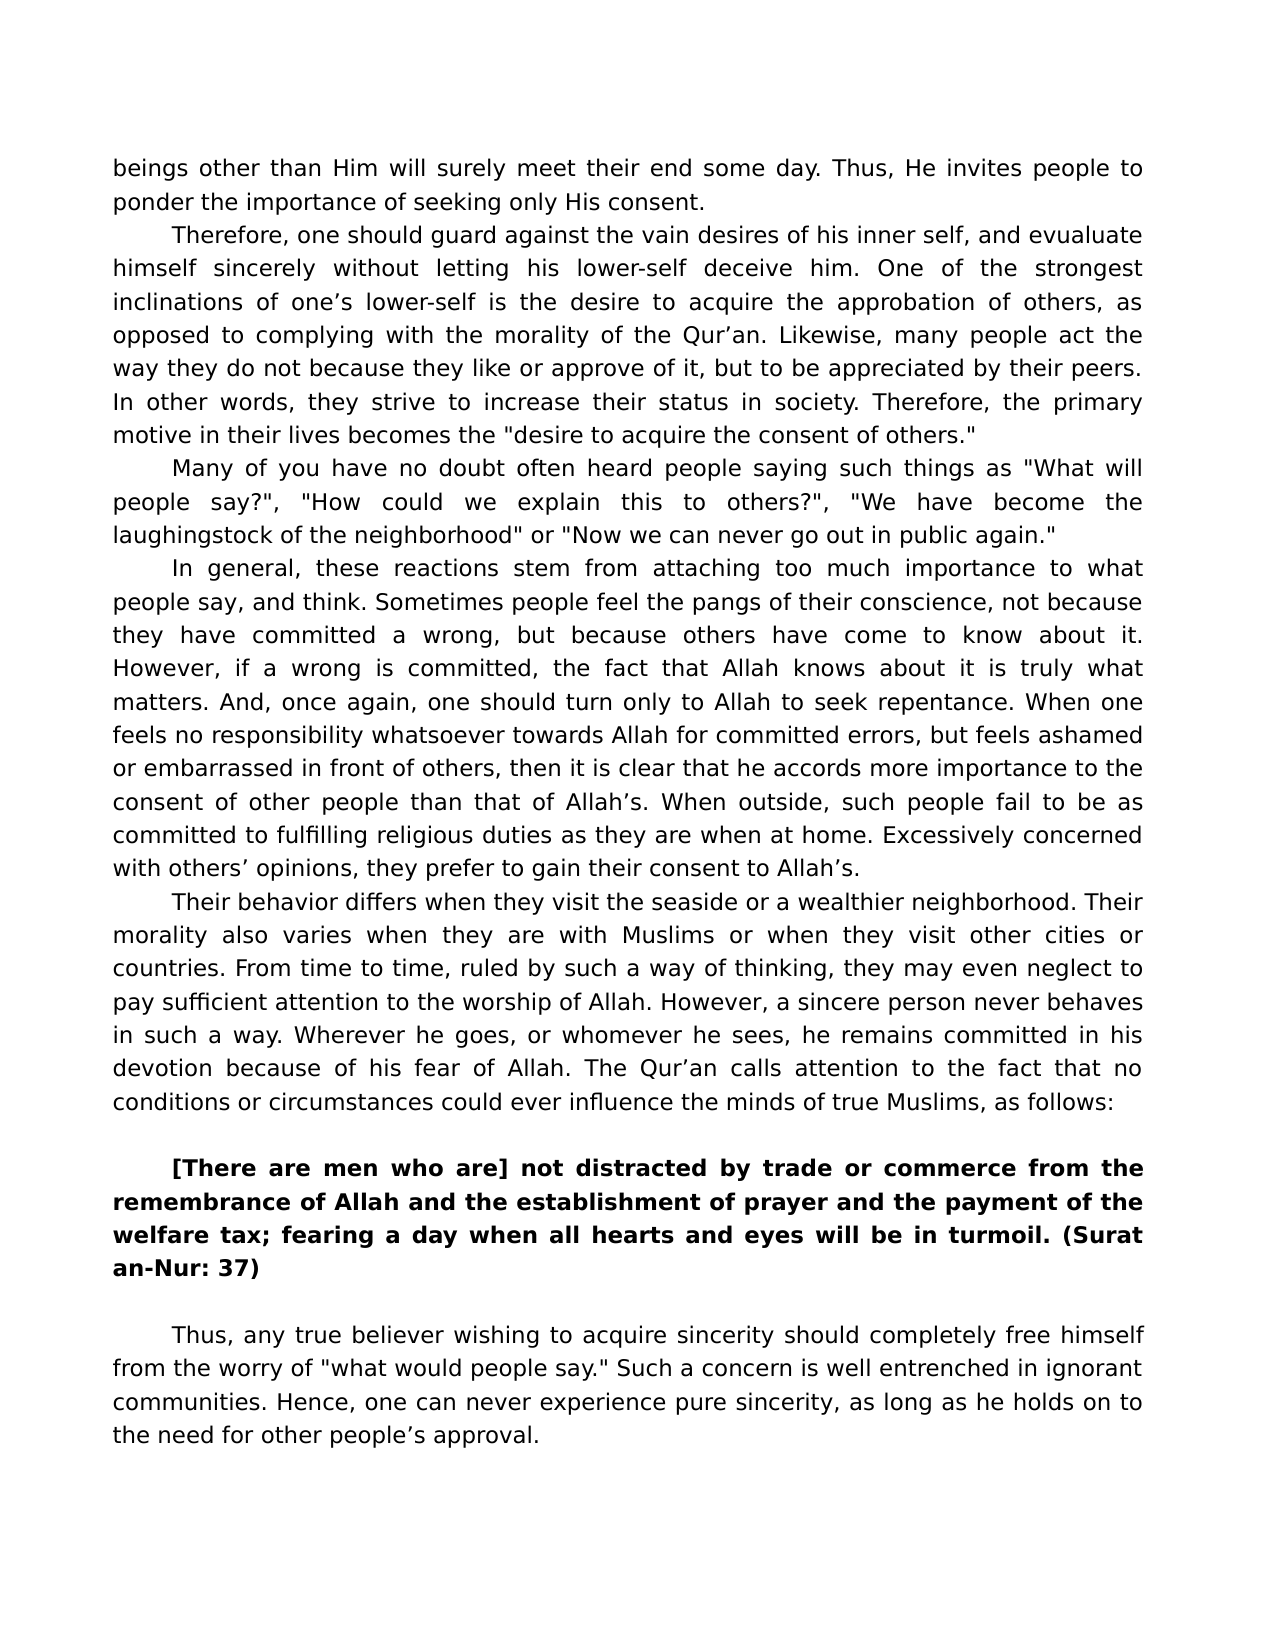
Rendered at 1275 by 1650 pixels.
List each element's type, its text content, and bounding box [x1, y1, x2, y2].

text beings other than Him will surely meet their end some day. Thus, He invites people to ponder the importance of seeking only His consent. [112, 150, 1145, 217]
text Their behavior differs when they visit the seaside or a wealthier neighborhood. Their morality also varies when they are with Muslims or when they visit other cities or countries. From time to time, ruled by such a way of thinking, they may even neglect to pay sufficient attention to the worship of Allah. However, a sincere person never behaves in such a way. Wherever he goes, or whomever he sees, he remains committed in his devotion because of his fear of Allah. The Qur’an calls attention to the fact that no conditions or circumstances could ever influence the minds of true Muslims, as follows: [112, 883, 1145, 1117]
text Therefore, one should guard against the vain desires of his inner self, and evualuate himself sincerely without letting his lower-self deceive him. One of the strongest inclinations of one’s lower-self is the desire to acquire the approbation of others, as opposed to complying with the morality of the Qur’an. Likewise, many people act the way they do not because they like or approve of it, but to be appreciated by their peers. In other words, they strive to increase their status in society. Therefore, the primary motive in their lives becomes the "desire to acquire the consent of others." [112, 217, 1145, 450]
text Many of you have no doubt often heard people saying such things as "What will people say?", "How could we explain this to others?", "We have become the laughingstock of the neighborhood" or "Now we can never go out in public again." [112, 450, 1145, 550]
text Thus, any true believer wishing to acquire sincerity should completely free himself from the worry of "what would people say." Such a concern is well entrenched in ignorant communities. Hence, one can never experience pure sincerity, as long as he holds on to the need for other people’s approval. [112, 1317, 1145, 1450]
text [There are men who are] not distracted by trade or commerce from the remembrance of Allah and the establishment of prayer and the payment of the welfare tax; fearing a day when all hearts and eyes will be in turmoil. (Surat an-Nur: 37) [112, 1150, 1145, 1283]
text In general, these reactions stem from attaching too much importance to what people say, and think. Sometimes people feel the pangs of their conscience, not because they have committed a wrong, but because others have come to know about it. However, if a wrong is committed, the fact that Allah knows about it is truly what matters. And, once again, one should turn only to Allah to seek repentance. When one feels no responsibility whatsoever towards Allah for committed errors, but feels ashamed or embarrassed in front of others, then it is clear that he accords more importance to the consent of other people than that of Allah’s. When outside, such people fail to be as committed to fulfilling religious duties as they are when at home. Excessively concerned with others’ opinions, they prefer to gain their consent to Allah’s. [112, 550, 1145, 883]
